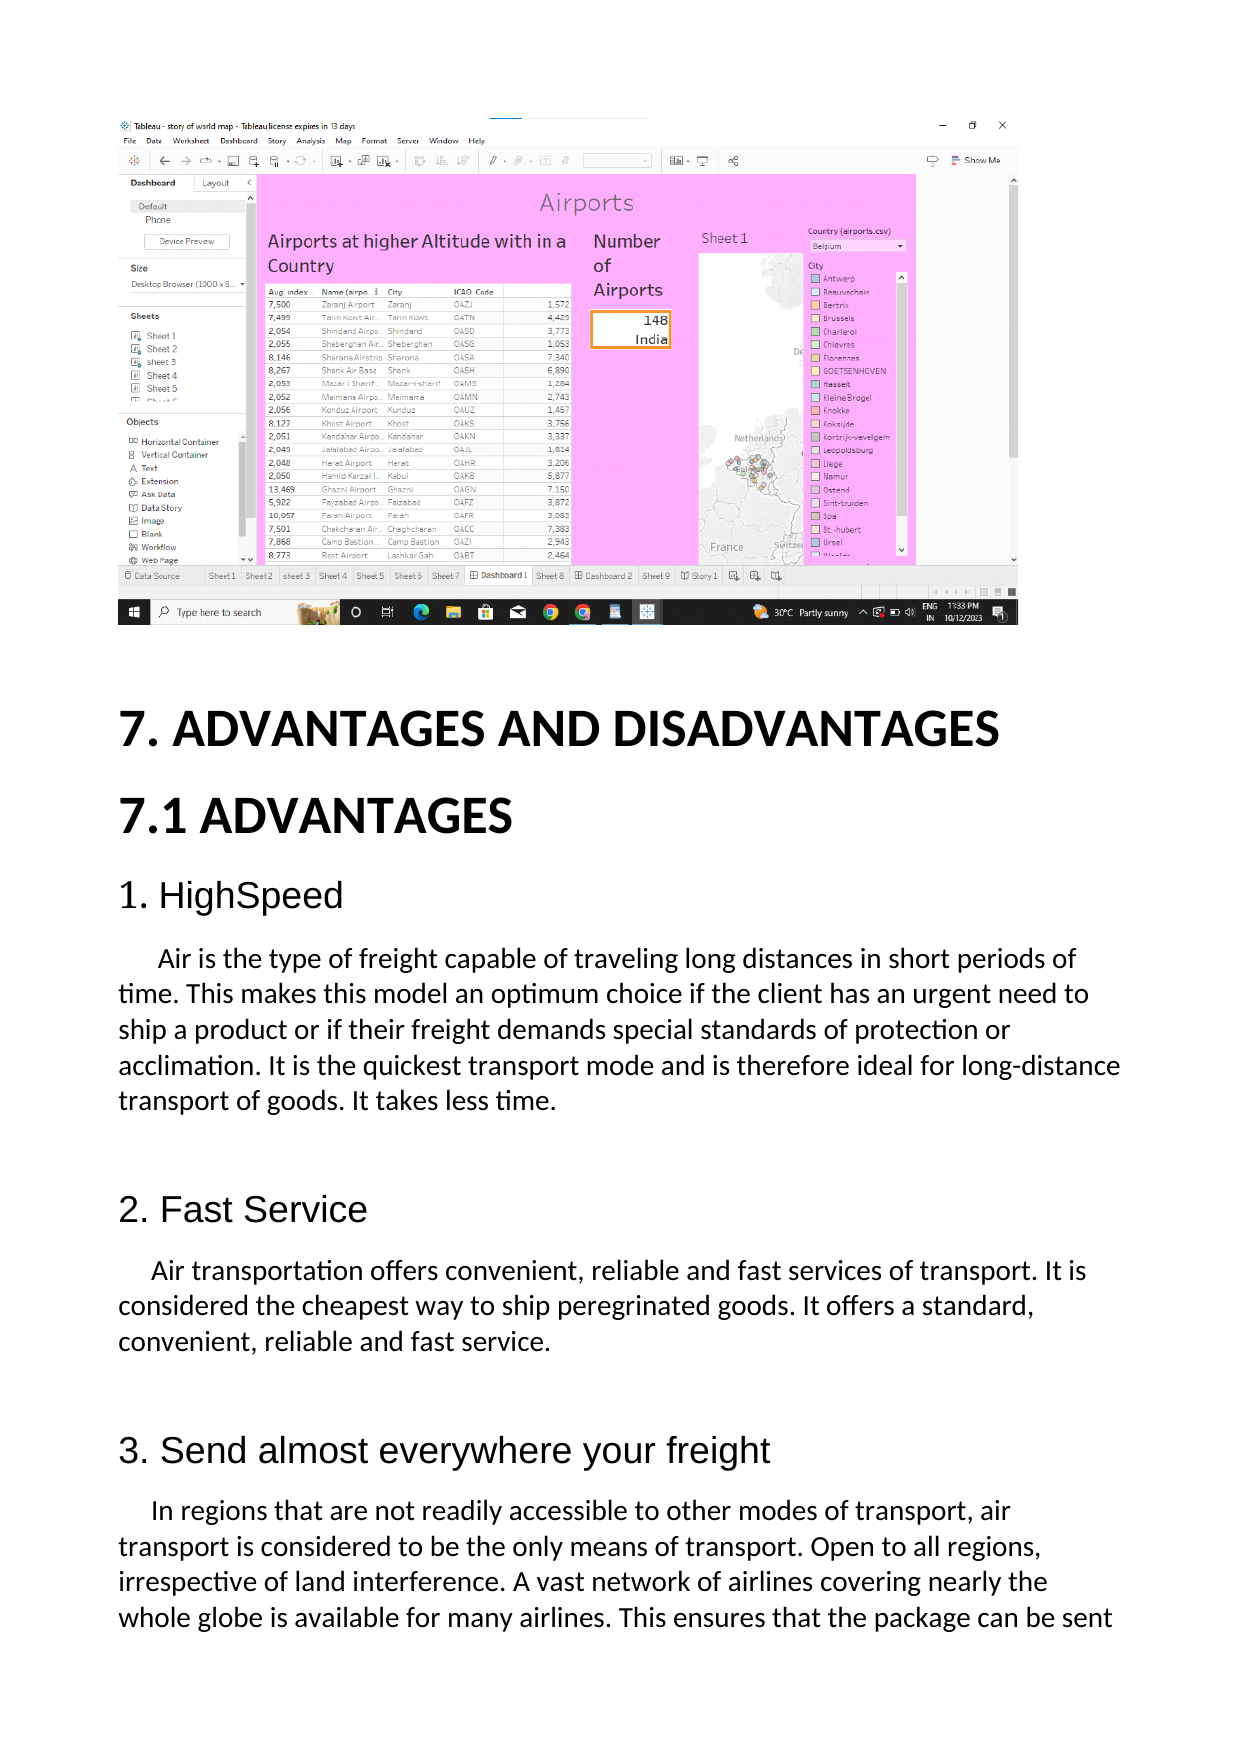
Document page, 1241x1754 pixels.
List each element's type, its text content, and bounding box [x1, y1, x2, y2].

text Air transportation offers convenient, reliable and fast services of transport. It is considered the cheapest way to ship peregrinated goods. It offers a standard, convenient, reliable and fast service. [118, 1252, 1122, 1358]
text 7.1 ADVANTAGES [118, 781, 1122, 847]
text 2. Fast Service [118, 1188, 1122, 1231]
text 7. ADVANTAGES AND DISADVANTAGES [118, 694, 1122, 760]
text Air is the type of freight capable of traveling long distances in short periods of time. This makes this model an optimum choice if the client has an urgent need to ship a product or if their freight demands special standards of protection or acclimation. It is the quickest transport mode and is therefore ideal for long-distance transport of goods. It takes less time. [118, 940, 1122, 1118]
text 3. Send almost everywhere your freight [118, 1428, 1122, 1471]
text 1. HighSpeed [118, 868, 1122, 919]
text In regions that are not readily accessible to other modes of transport, air transport is considered to be the only means of transport. Open to all regions, irrespective of land interference. A vast network of airlines covering nearly the whole globe is available for many airlines. This ensures that the package can be sent [118, 1492, 1122, 1635]
